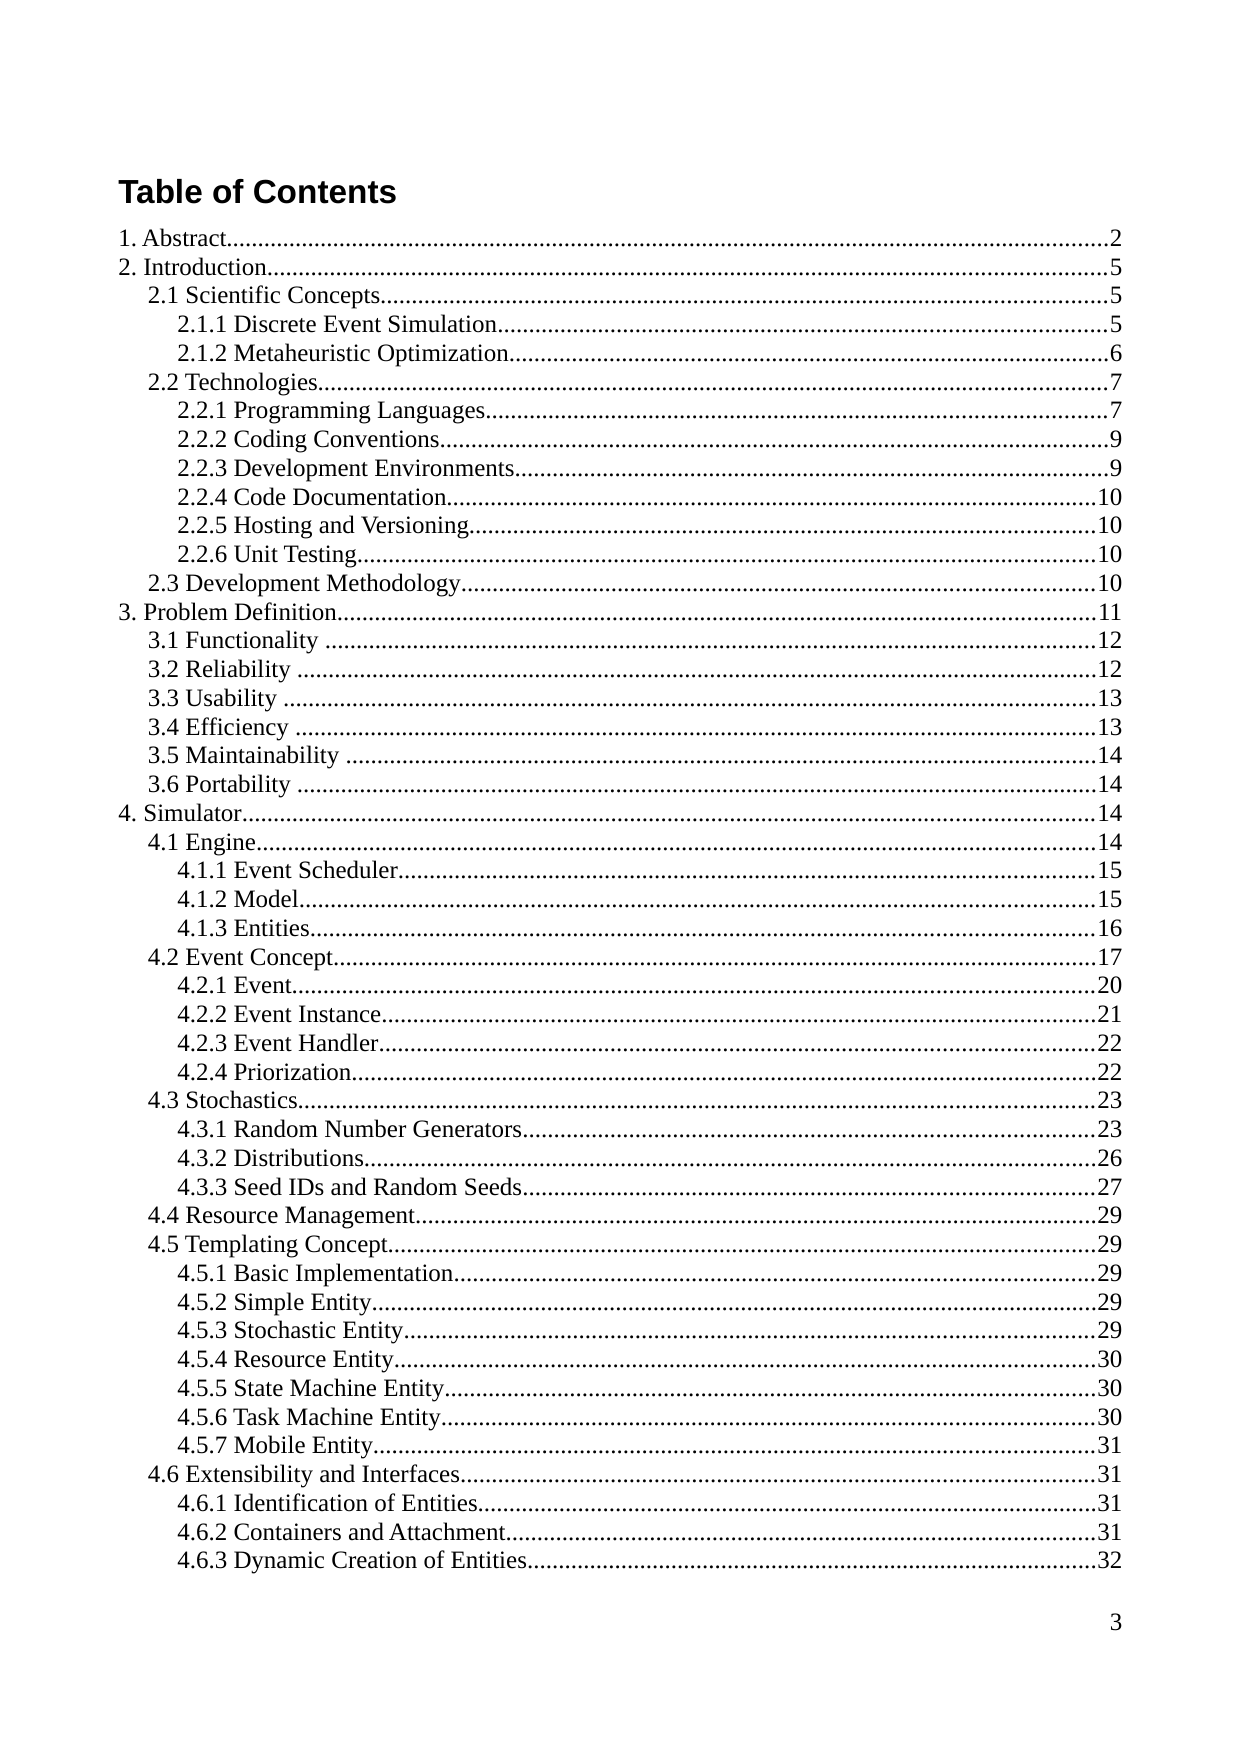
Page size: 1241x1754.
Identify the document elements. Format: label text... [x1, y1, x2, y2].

text 4.2.1 Event 20 [177, 970, 1122, 999]
subtitle Table of Contents [118, 172, 1122, 210]
text 4.5.1 Basic Implementation 29 [177, 1258, 1122, 1287]
text 4.6.1 Identification of Entities 31 [177, 1488, 1122, 1517]
text 2.2.1 Programming Languages 7 [177, 395, 1122, 424]
text 2.2.6 Unit Testing 10 [177, 539, 1122, 568]
text 3. Problem Definition 11 [118, 597, 1122, 625]
text 3.4 Efficiency 13 [148, 712, 1122, 740]
text 4.5.7 Mobile Entity 31 [177, 1430, 1122, 1459]
text 4.6 Extensibility and Interfaces 31 [148, 1459, 1122, 1488]
text 4.5.4 Resource Entity 30 [177, 1344, 1122, 1373]
text 4.2.3 Event Handler 22 [177, 1028, 1122, 1057]
text 2.2.4 Code Documentation 10 [177, 482, 1122, 510]
text 4.1 Engine 14 [148, 827, 1122, 855]
text 2. Introduction 5 [118, 252, 1122, 280]
text 4.6.3 Dynamic Creation of Entities 32 [177, 1545, 1122, 1574]
text 4.5.6 Task Machine Entity 30 [177, 1402, 1122, 1430]
text 2.1.2 Metaheuristic Optimization 6 [177, 338, 1122, 367]
text 4.6.2 Containers and Attachment 31 [177, 1517, 1122, 1545]
text 3.5 Maintainability 14 [148, 740, 1122, 769]
text 2.2.5 Hosting and Versioning 10 [177, 510, 1122, 539]
text 2.2.3 Development Environments 9 [177, 453, 1122, 482]
text 2.1.1 Discrete Event Simulation 5 [177, 309, 1122, 338]
text 4.2.4 Priorization 22 [177, 1057, 1122, 1085]
text 2.2 Technologies 7 [148, 367, 1122, 395]
text 4.3.1 Random Number Generators 23 [177, 1114, 1122, 1143]
text 4. Simulator 14 [118, 798, 1122, 827]
text 4.4 Resource Management 29 [148, 1200, 1122, 1229]
text 4.5 Templating Concept 29 [148, 1229, 1122, 1258]
text 3.6 Portability 14 [148, 769, 1122, 798]
text 2.2.2 Coding Conventions 9 [177, 424, 1122, 453]
text 4.5.3 Stochastic Entity 29 [177, 1315, 1122, 1344]
text 2.3 Development Methodology 10 [148, 568, 1122, 597]
text 4.3.2 Distributions 26 [177, 1143, 1122, 1172]
text 4.1.3 Entities 16 [177, 913, 1122, 942]
text 4.3 Stochastics 23 [148, 1085, 1122, 1114]
text 4.1.2 Model 15 [177, 884, 1122, 913]
text 4.2 Event Concept 17 [148, 942, 1122, 970]
text 3.2 Reliability 12 [148, 654, 1122, 683]
text 4.3.3 Seed IDs and Random Seeds 27 [177, 1172, 1122, 1200]
text 4.5.5 State Machine Entity 30 [177, 1373, 1122, 1402]
text 2.1 Scientific Concepts 5 [148, 280, 1122, 309]
text 3.1 Functionality 12 [148, 625, 1122, 654]
text 1. Abstract 2 [118, 223, 1122, 252]
text 4.5.2 Simple Entity 29 [177, 1287, 1122, 1315]
text 4.1.1 Event Scheduler 15 [177, 855, 1122, 884]
text 3.3 Usability 13 [148, 683, 1122, 712]
text 4.2.2 Event Instance 21 [177, 999, 1122, 1028]
